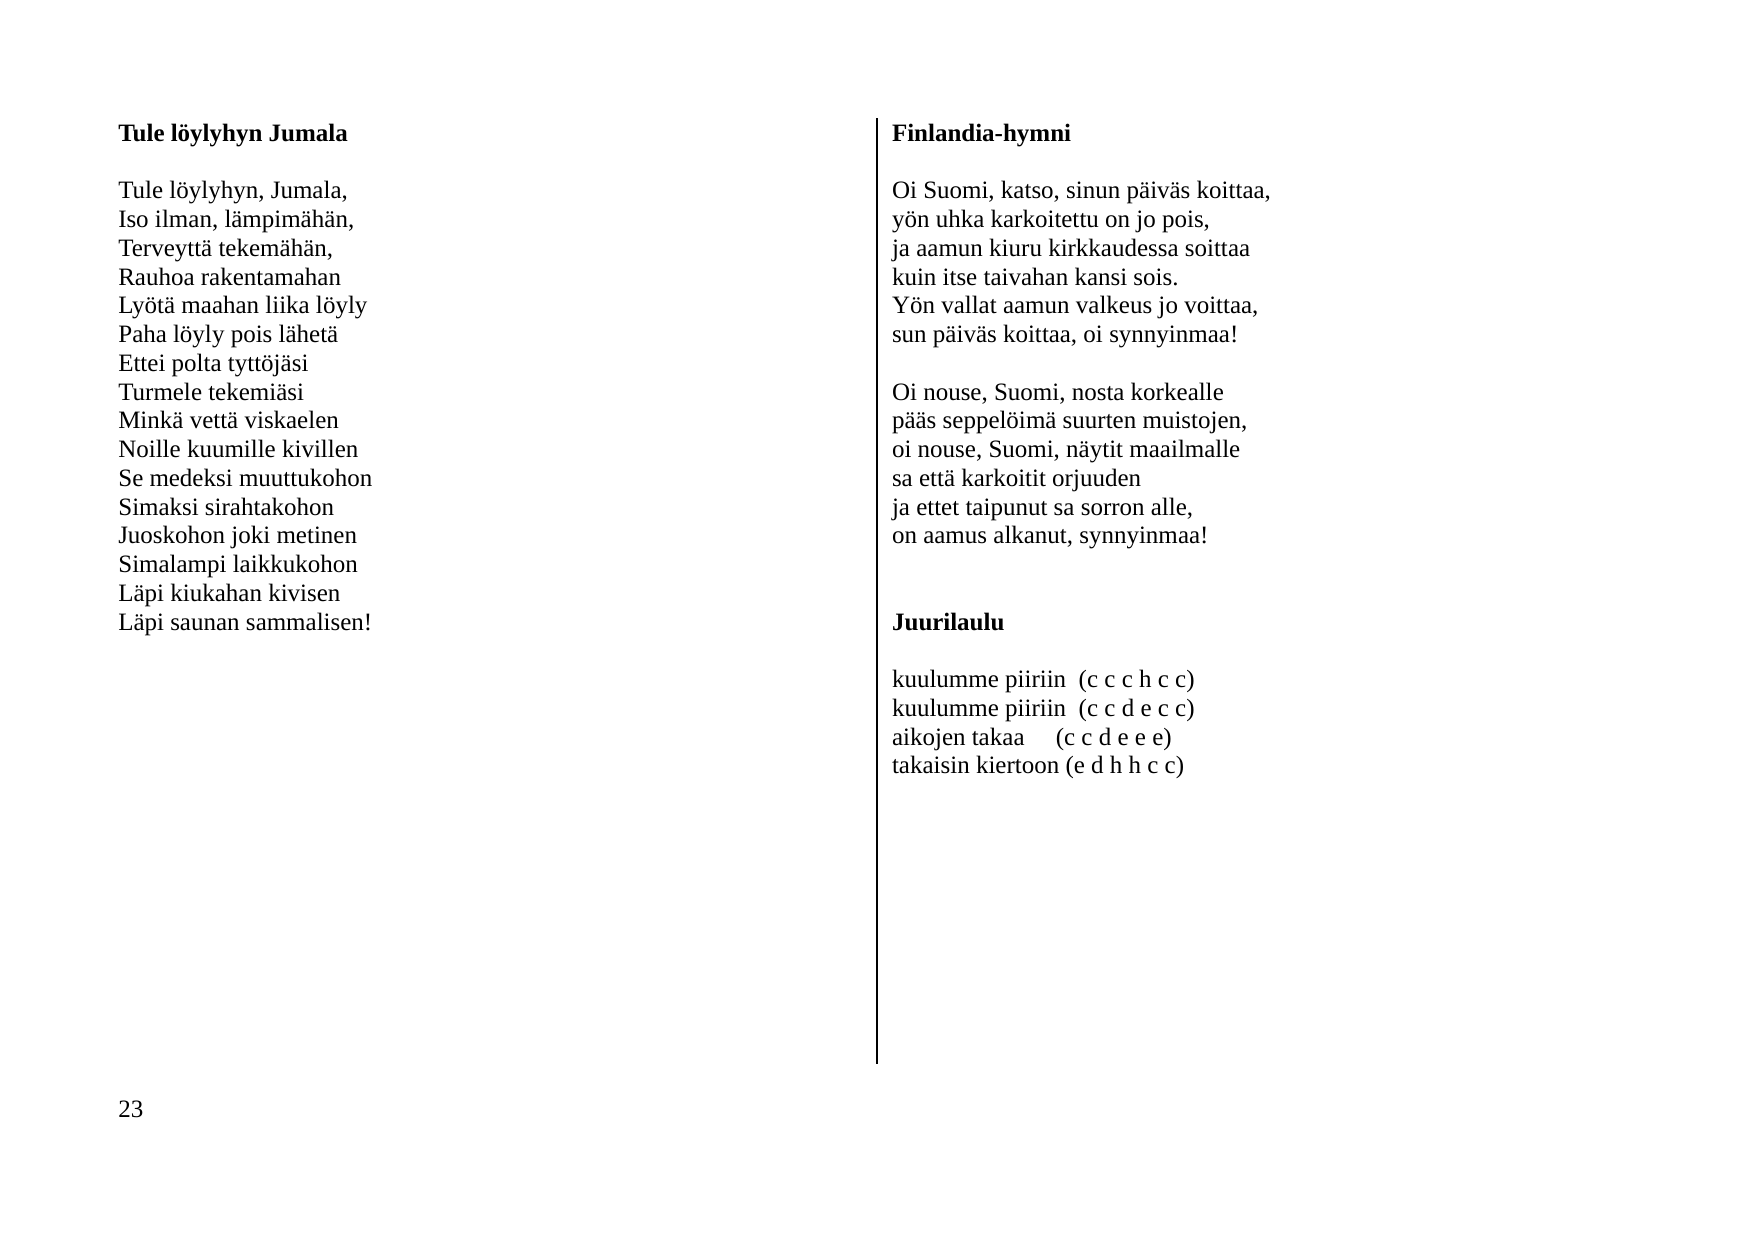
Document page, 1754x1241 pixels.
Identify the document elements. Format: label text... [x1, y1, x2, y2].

text aikojen takaa (c c d e e e) [892, 722, 1635, 751]
text Simaksi sirahtakohon [118, 492, 862, 521]
text Juurilaulu [892, 607, 1635, 636]
text kuulumme piiriin (c c c h c c) [892, 664, 1635, 693]
text Turmele tekemiäsi [118, 377, 862, 406]
text Terveyttä tekemähän, [118, 233, 862, 262]
text sun päiväs koittaa, oi synnyinmaa! [892, 319, 1635, 348]
text oi nouse, Suomi, näytit maailmalle [892, 434, 1635, 463]
text yön uhka karkoitettu on jo pois, [892, 204, 1635, 233]
text on aamus alkanut, synnyinmaa! [892, 521, 1635, 549]
text Ettei polta tyttöjäsi [118, 348, 862, 377]
text Oi nouse, Suomi, nosta korkealle [892, 377, 1635, 406]
text Minkä vettä viskaelen [118, 406, 862, 434]
text Läpi kiukahan kivisen [118, 578, 862, 607]
text Juoskohon joki metinen [118, 521, 862, 549]
text Noille kuumille kivillen [118, 434, 862, 463]
text Yön vallat aamun valkeus jo voittaa, [892, 291, 1635, 319]
text kuin itse taivahan kansi sois. [892, 262, 1635, 291]
text Paha löyly pois lähetä [118, 319, 862, 348]
text Se medeksi muuttukohon [118, 463, 862, 492]
text Simalampi laikkukohon [118, 549, 862, 578]
text takaisin kiertoon (e d h h c c) [892, 751, 1635, 779]
text Rauhoa rakentamahan [118, 262, 862, 291]
text Finlandia-hymni [892, 118, 1635, 147]
text pääs seppelöimä suurten muistojen, [892, 406, 1635, 434]
text sa että karkoitit orjuuden [892, 463, 1635, 492]
text Tule löylyhyn, Jumala, [118, 176, 862, 204]
text Läpi saunan sammalisen! [118, 607, 862, 636]
text ja ettet taipunut sa sorron alle, [892, 492, 1635, 521]
text Lyötä maahan liika löyly [118, 291, 862, 319]
text Oi Suomi, katso, sinun päiväs koittaa, [892, 176, 1635, 204]
text Tule löylyhyn Jumala [118, 118, 862, 147]
text kuulumme piiriin (c c d e c c) [892, 693, 1635, 722]
text Iso ilman, lämpimähän, [118, 204, 862, 233]
text ja aamun kiuru kirkkaudessa soittaa [892, 233, 1635, 262]
